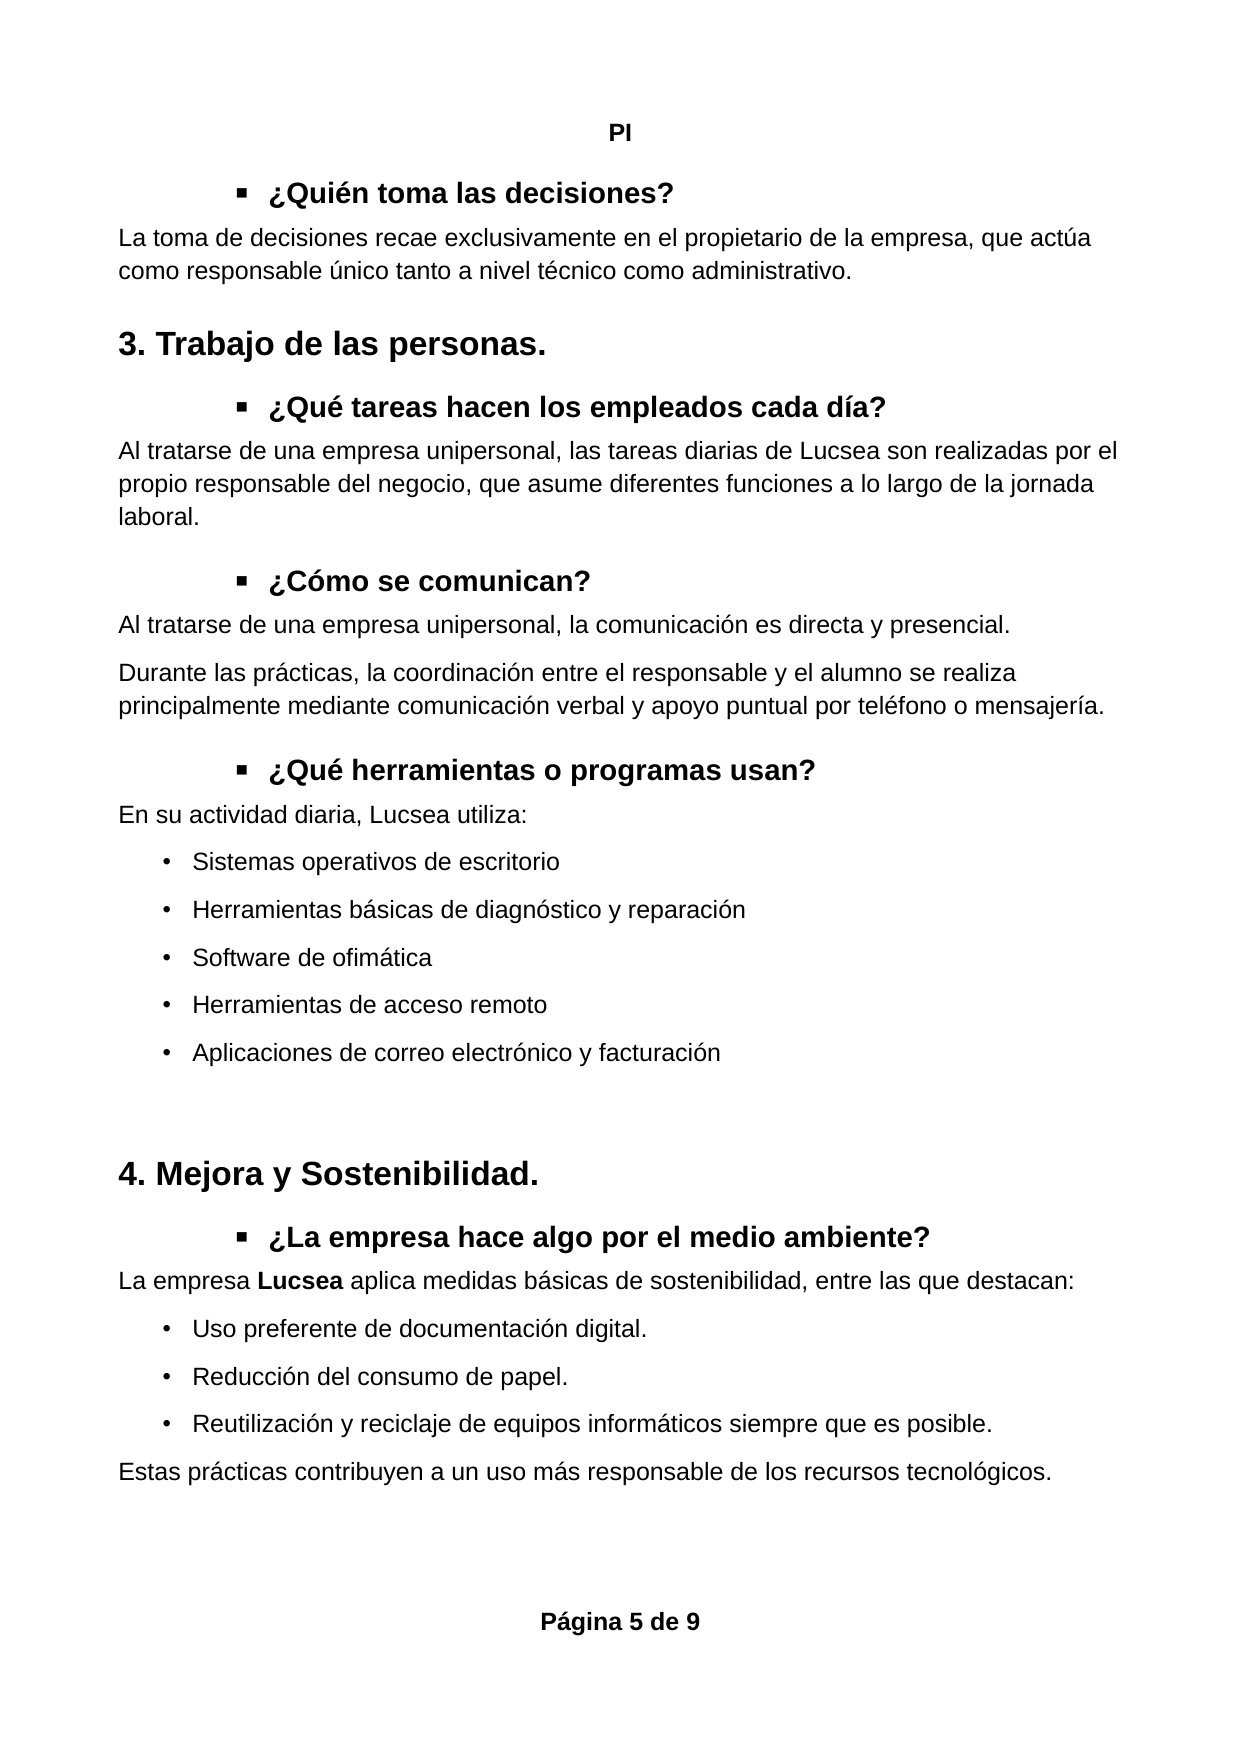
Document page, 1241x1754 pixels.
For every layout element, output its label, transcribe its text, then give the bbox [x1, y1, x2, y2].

subtitle 3. Trabajo de las personas. [118, 324, 1122, 363]
subtitle ¿Quién toma las decisiones? [231, 176, 1122, 210]
list Herramientas de acceso remoto [162, 990, 1122, 1019]
list Aplicaciones de correo electrónico y facturación [162, 1038, 1122, 1067]
text Al tratarse de una empresa unipersonal, la comunicación es directa y presencial. [118, 611, 1122, 639]
text En su actividad diaria, Lucsea utiliza: [118, 799, 1122, 828]
subtitle ¿Qué herramientas o programas usan? [231, 753, 1122, 787]
list Reducción del consumo de papel. [162, 1361, 1122, 1390]
list Software de ofimática [162, 943, 1122, 971]
text La toma de decisiones recae exclusivamente en el propietario de la empresa, que actúa como responsable único tanto a nivel técnico como administrativo. [118, 223, 1122, 284]
subtitle 4. Mejora y Sostenibilidad. [118, 1154, 1122, 1193]
list Reutilización y reciclaje de equipos informáticos siempre que es posible. [162, 1409, 1122, 1438]
subtitle ¿La empresa hace algo por el medio ambiente? [231, 1220, 1122, 1254]
list Uso preferente de documentación digital. [162, 1314, 1122, 1343]
text Durante las prácticas, la coordinación entre el responsable y el alumno se realiza principalmente mediante comunicación verbal y apoyo puntual por teléfono o mensajería. [118, 658, 1122, 720]
list Sistemas operativos de escritorio [162, 847, 1122, 876]
text Al tratarse de una empresa unipersonal, las tareas diarias de Lucsea son realizadas por el propio responsable del negocio, que asume diferentes funciones a lo largo de la jornada laboral. [118, 436, 1122, 531]
text La empresa Lucsea aplica medidas básicas de sostenibilidad, entre las que destacan: [118, 1266, 1122, 1295]
subtitle ¿Cómo se comunican? [231, 564, 1122, 598]
subtitle ¿Qué tareas hacen los empleados cada día? [231, 390, 1122, 423]
list Herramientas básicas de diagnóstico y reparación [162, 895, 1122, 924]
text Estas prácticas contribuyen a un uso más responsable de los recursos tecnológicos. [118, 1457, 1122, 1486]
